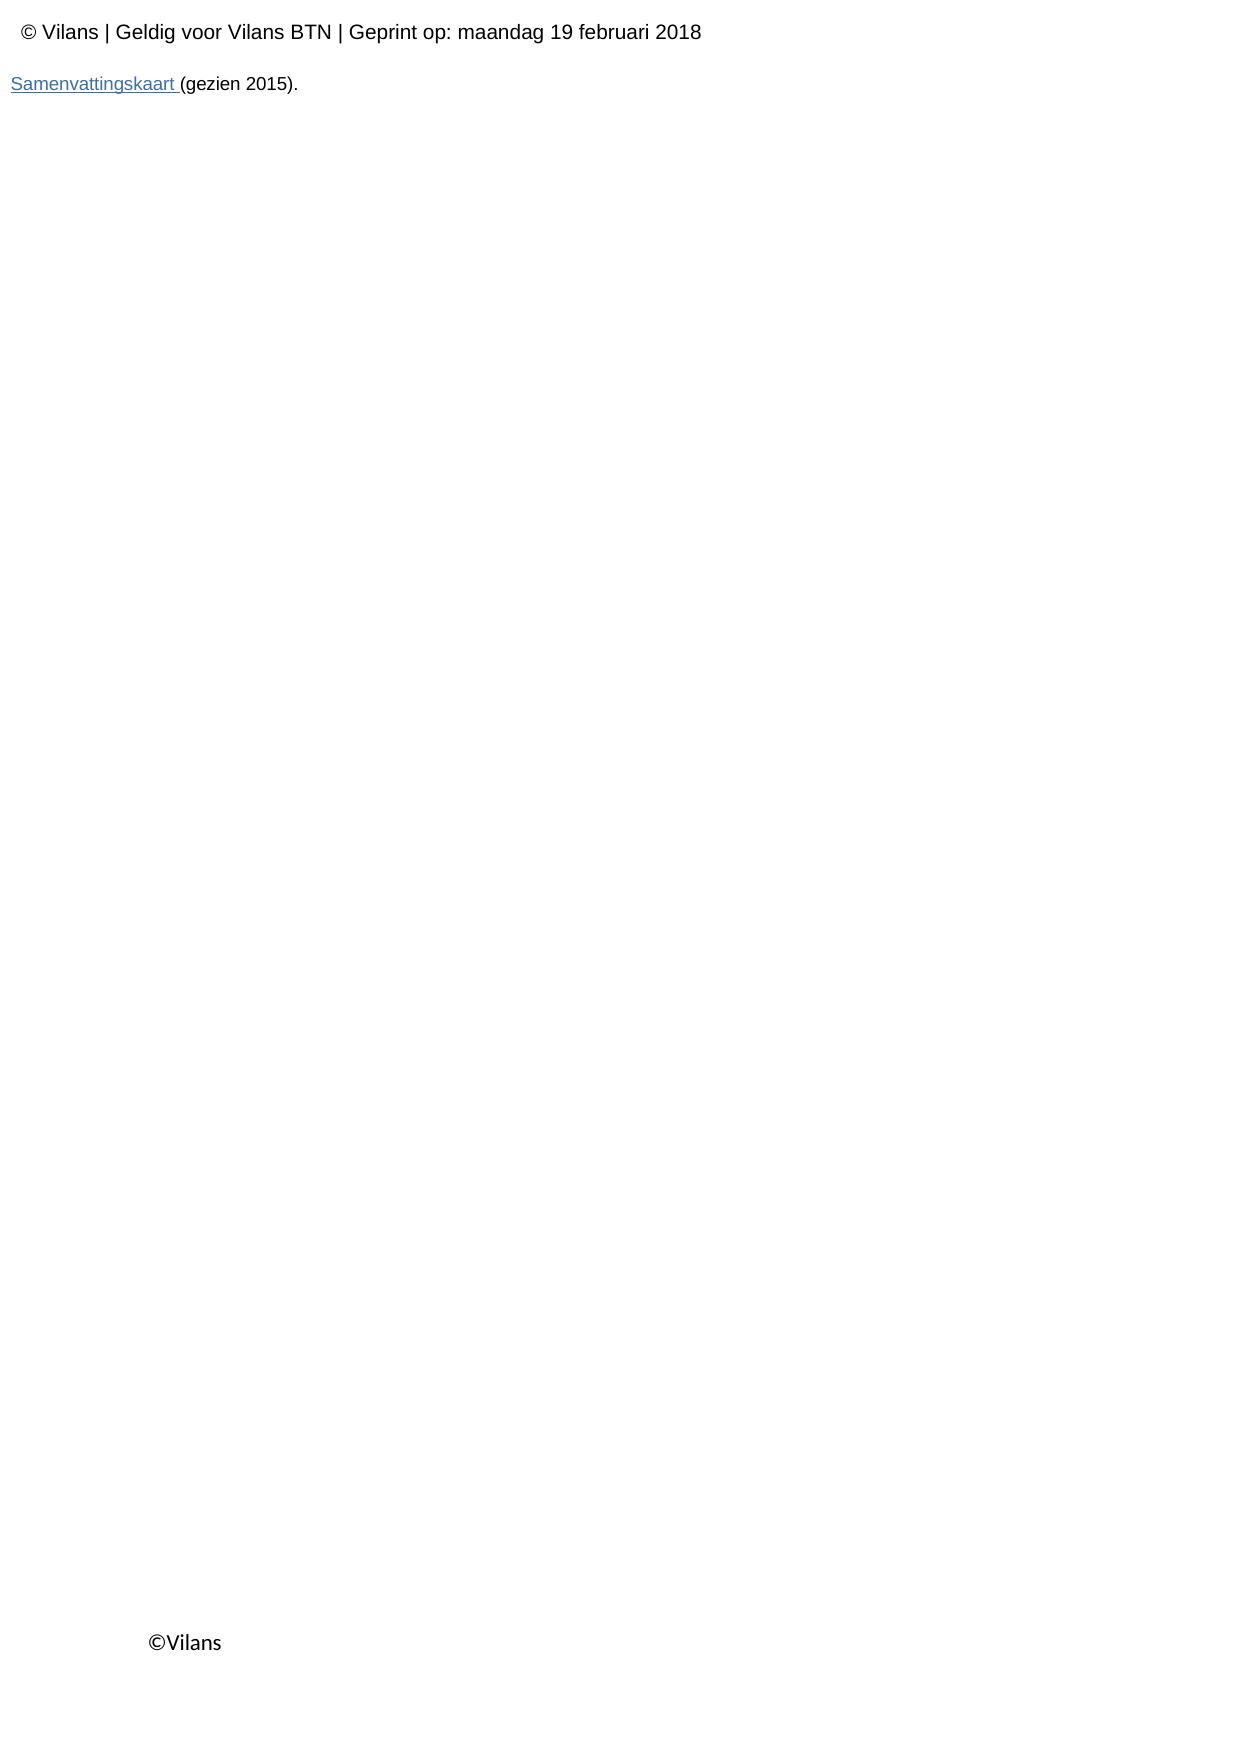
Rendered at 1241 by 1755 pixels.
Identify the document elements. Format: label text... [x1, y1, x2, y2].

text Samenvattingskaart (gezien 2015). [10, 73, 1073, 95]
